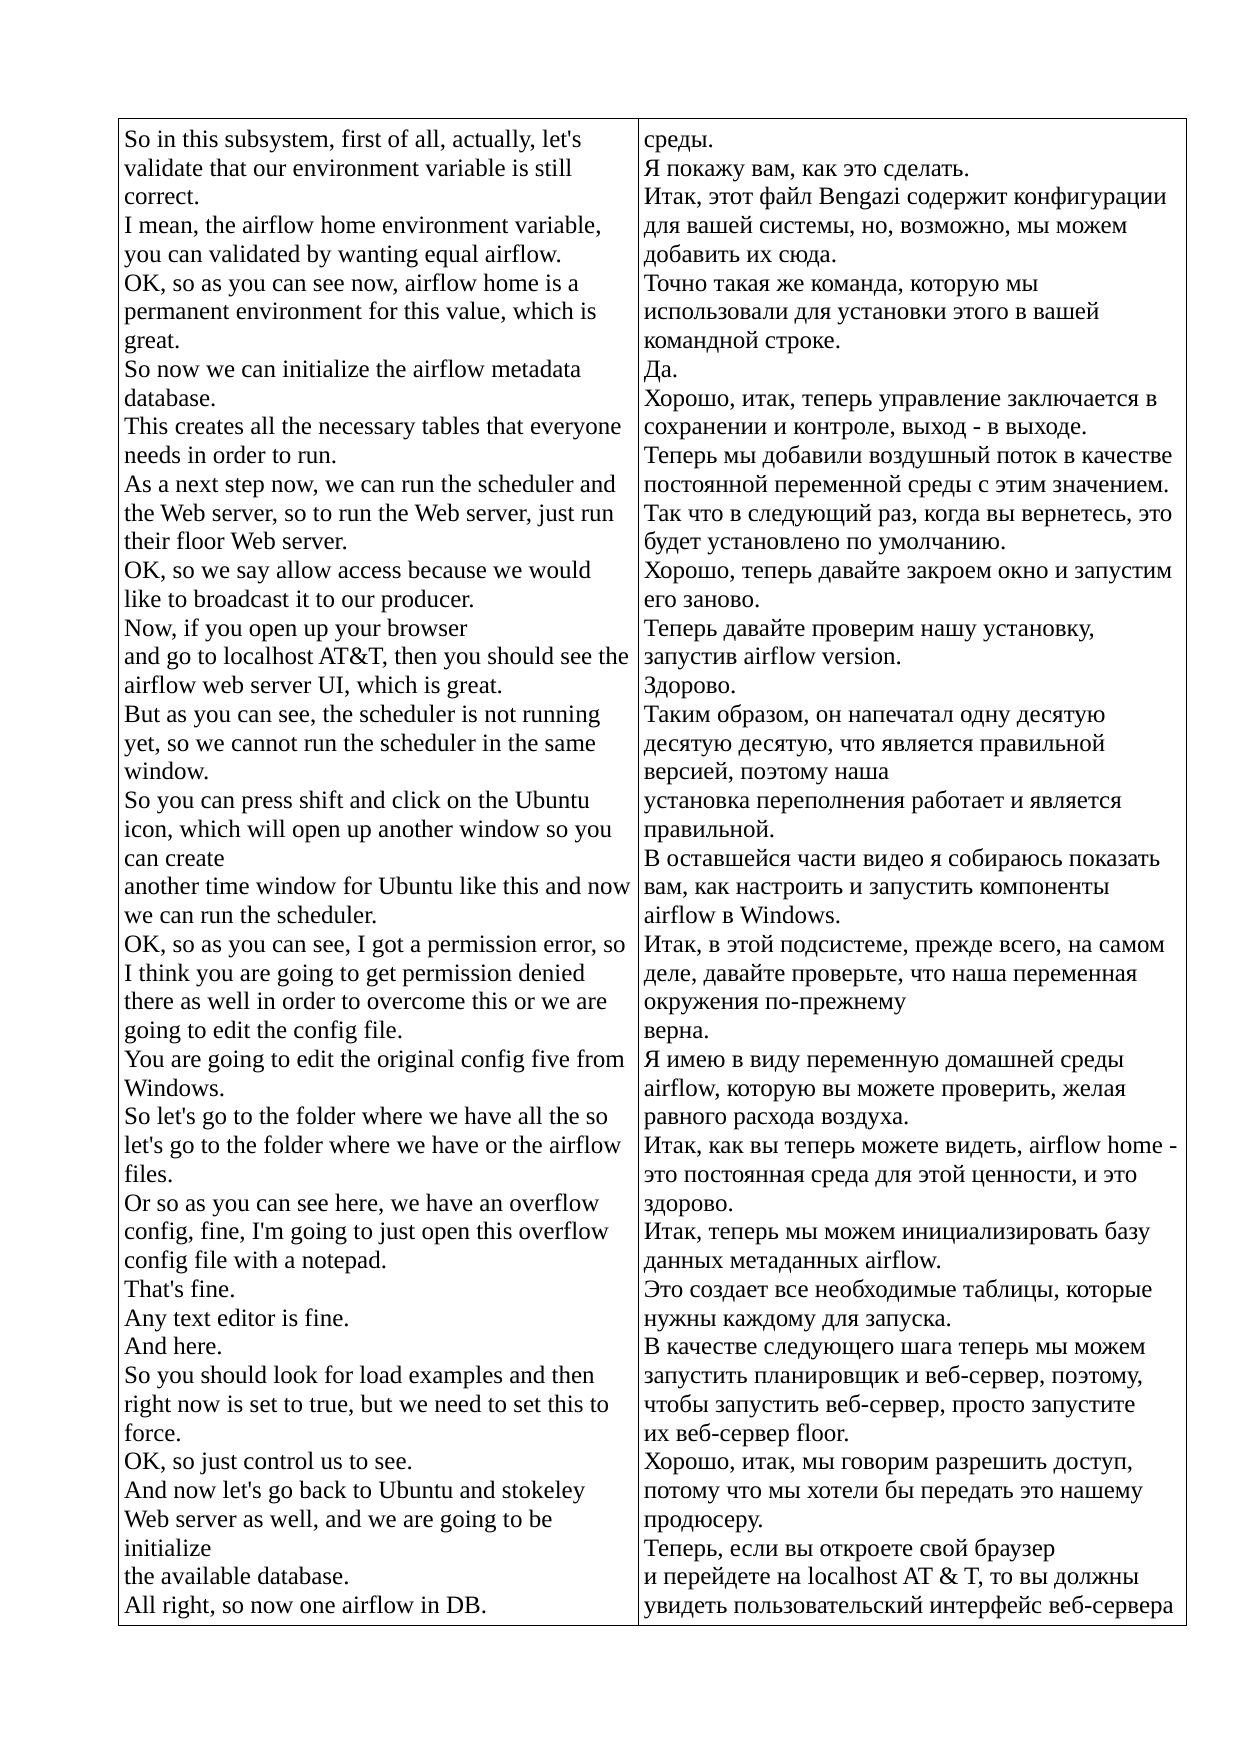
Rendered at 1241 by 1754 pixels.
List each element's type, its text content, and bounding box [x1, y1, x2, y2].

table_cell среды. Я покажу вам, как это сделать. Итак, этот файл Bengazi содержит конфигурации для вашей системы, но, возможно, мы можем добавить их сюда. Точно такая же команда, которую мы использовали для установки этого в вашей командной строке. Да. Хорошо, итак, теперь управление заключается в сохранении и контроле, выход - в выходе. Теперь мы добавили воздушный поток в качестве постоянной переменной среды с этим значением. Так что в следующий раз, когда вы вернетесь, это будет установлено по умолчанию. Хорошо, теперь давайте закроем окно и запустим его заново. Теперь давайте проверим нашу установку, запустив airflow version. Здорово. Таким образом, он напечатал одну десятую десятую десятую, что является правильной версией, поэтому наша установка переполнения работает и является правильной. В оставшейся части видео я собираюсь показать вам, как настроить и запустить компоненты airflow в Windows. Итак, в этой подсистеме, прежде всего, на самом деле, давайте проверьте, что наша переменная окружения по-прежнему верна. Я имею в виду переменную домашней среды airflow, которую вы можете проверить, желая равного расхода воздуха. Итак, как вы теперь можете видеть, airflow home - это постоянная среда для этой ценности, и это здорово. Итак, теперь мы можем инициализировать базу данных метаданных airflow. Это создает все необходимые таблицы, которые нужны каждому для запуска. В качестве следующего шага теперь мы можем запустить планировщик и веб-сервер, поэтому, чтобы запустить веб-сервер, просто запустите их веб-сервер floor. Хорошо, итак, мы говорим разрешить доступ, потому что мы хотели бы передать это нашему продюсеру. Теперь, если вы откроете свой браузер и перейдете на localhost AT & T, то вы должны увидеть пользовательский интерфейс веб-сервера [639, 119, 1186, 1625]
table_cell So in this subsystem, first of all, actually, let's validate that our environment variable is still correct. I mean, the airflow home environment variable, you can validated by wanting equal airflow. OK, so as you can see now, airflow home is a permanent environment for this value, which is great. So now we can initialize the airflow metadata database. This creates all the necessary tables that everyone needs in order to run. As a next step now, we can run the scheduler and the Web server, so to run the Web server, just run their floor Web server. OK, so we say allow access because we would like to broadcast it to our producer. Now, if you open up your browser and go to localhost AT&T, then you should see the airflow web server UI, which is great. But as you can see, the scheduler is not running yet, so we cannot run the scheduler in the same window. So you can press shift and click on the Ubuntu icon, which will open up another window so you can create another time window for Ubuntu like this and now we can run the scheduler. OK, so as you can see, I got a permission error, so I think you are going to get permission denied there as well in order to overcome this or we are going to edit the config file. You are going to edit the original config five from Windows. So let's go to the folder where we have all the so let's go to the folder where we have or the airflow files. Or so as you can see here, we have an overflow config, fine, I'm going to just open this overflow config file with a notepad. That's fine. Any text editor is fine. And here. So you should look for load examples and then right now is set to true, but we need to set this to force. OK, so just control us to see. And now let's go back to Ubuntu and stokeley Web server as well, and we are going to be initialize the available database. All right, so now one airflow in DB. [119, 119, 638, 1625]
